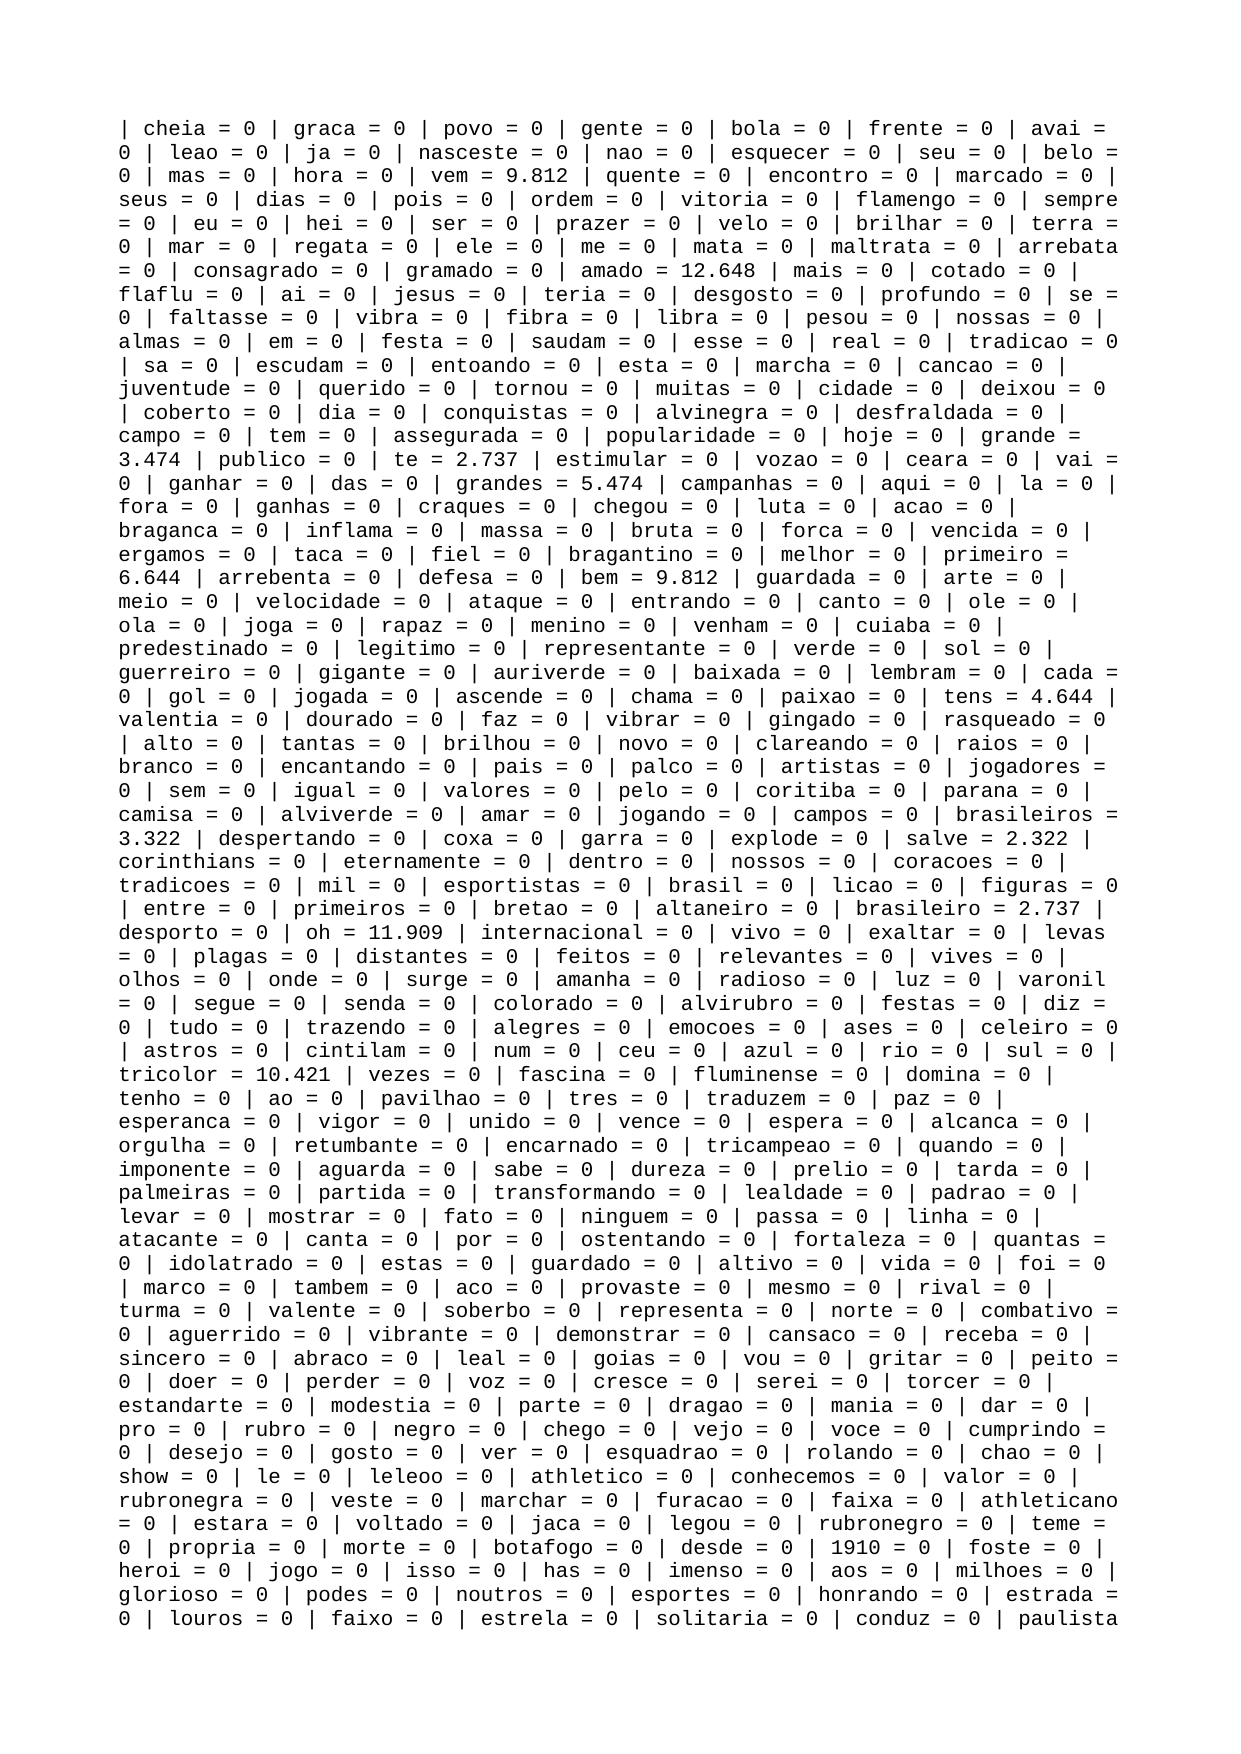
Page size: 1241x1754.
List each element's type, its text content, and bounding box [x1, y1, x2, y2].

text | cheia = 0 | graca = 0 | povo = 0 | gente = 0 | bola = 0 | frente = 0 | avai = 0 | leao = 0 | ja = 0 | nasceste = 0 | nao = 0 | esquecer = 0 | seu = 0 | belo = 0 | mas = 0 | hora = 0 | vem = 9.812 | quente = 0 | encontro = 0 | marcado = 0 | seus = 0 | dias = 0 | pois = 0 | ordem = 0 | vitoria = 0 | flamengo = 0 | sempre = 0 | eu = 0 | hei = 0 | ser = 0 | prazer = 0 | velo = 0 | brilhar = 0 | terra = 0 | mar = 0 | regata = 0 | ele = 0 | me = 0 | mata = 0 | maltrata = 0 | arrebata = 0 | consagrado = 0 | gramado = 0 | amado = 12.648 | mais = 0 | cotado = 0 | flaflu = 0 | ai = 0 | jesus = 0 | teria = 0 | desgosto = 0 | profundo = 0 | se = 0 | faltasse = 0 | vibra = 0 | fibra = 0 | libra = 0 | pesou = 0 | nossas = 0 | almas = 0 | em = 0 | festa = 0 | saudam = 0 | esse = 0 | real = 0 | tradicao = 0 | sa = 0 | escudam = 0 | entoando = 0 | esta = 0 | marcha = 0 | cancao = 0 | juventude = 0 | querido = 0 | tornou = 0 | muitas = 0 | cidade = 0 | deixou = 0 | coberto = 0 | dia = 0 | conquistas = 0 | alvinegra = 0 | desfraldada = 0 | campo = 0 | tem = 0 | assegurada = 0 | popularidade = 0 | hoje = 0 | grande = 3.474 | publico = 0 | te = 2.737 | estimular = 0 | vozao = 0 | ceara = 0 | vai = 0 | ganhar = 0 | das = 0 | grandes = 5.474 | campanhas = 0 | aqui = 0 | la = 0 | fora = 0 | ganhas = 0 | craques = 0 | chegou = 0 | luta = 0 | acao = 0 | braganca = 0 | inflama = 0 | massa = 0 | bruta = 0 | forca = 0 | vencida = 0 | ergamos = 0 | taca = 0 | fiel = 0 | bragantino = 0 | melhor = 0 | primeiro = 6.644 | arrebenta = 0 | defesa = 0 | bem = 9.812 | guardada = 0 | arte = 0 | meio = 0 | velocidade = 0 | ataque = 0 | entrando = 0 | canto = 0 | ole = 0 | ola = 0 | joga = 0 | rapaz = 0 | menino = 0 | venham = 0 | cuiaba = 0 | predestinado = 0 | legitimo = 0 | representante = 0 | verde = 0 | sol = 0 | guerreiro = 0 | gigante = 0 | auriverde = 0 | baixada = 0 | lembram = 0 | cada = 0 | gol = 0 | jogada = 0 | ascende = 0 | chama = 0 | paixao = 0 | tens = 4.644 | valentia = 0 | dourado = 0 | faz = 0 | vibrar = 0 | gingado = 0 | rasqueado = 0 | alto = 0 | tantas = 0 | brilhou = 0 | novo = 0 | clareando = 0 | raios = 0 | branco = 0 | encantando = 0 | pais = 0 | palco = 0 | artistas = 0 | jogadores = 0 | sem = 0 | igual = 0 | valores = 0 | pelo = 0 | coritiba = 0 | parana = 0 | camisa = 0 | alviverde = 0 | amar = 0 | jogando = 0 | campos = 0 | brasileiros = 3.322 | despertando = 0 | coxa = 0 | garra = 0 | explode = 0 | salve = 2.322 | corinthians = 0 | eternamente = 0 | dentro = 0 | nossos = 0 | coracoes = 0 | tradicoes = 0 | mil = 0 | esportistas = 0 | brasil = 0 | licao = 0 | figuras = 0 | entre = 0 | primeiros = 0 | bretao = 0 | altaneiro = 0 | brasileiro = 2.737 | desporto = 0 | oh = 11.909 | internacional = 0 | vivo = 0 | exaltar = 0 | levas = 0 | plagas = 0 | distantes = 0 | feitos = 0 | relevantes = 0 | vives = 0 | olhos = 0 | onde = 0 | surge = 0 | amanha = 0 | radioso = 0 | luz = 0 | varonil = 0 | segue = 0 | senda = 0 | colorado = 0 | alvirubro = 0 | festas = 0 | diz = 0 | tudo = 0 | trazendo = 0 | alegres = 0 | emocoes = 0 | ases = 0 | celeiro = 0 | astros = 0 | cintilam = 0 | num = 0 | ceu = 0 | azul = 0 | rio = 0 | sul = 0 | tricolor = 10.421 | vezes = 0 | fascina = 0 | fluminense = 0 | domina = 0 | tenho = 0 | ao = 0 | pavilhao = 0 | tres = 0 | traduzem = 0 | paz = 0 | esperanca = 0 | vigor = 0 | unido = 0 | vence = 0 | espera = 0 | alcanca = 0 | orgulha = 0 | retumbante = 0 | encarnado = 0 | tricampeao = 0 | quando = 0 | imponente = 0 | aguarda = 0 | sabe = 0 | dureza = 0 | prelio = 0 | tarda = 0 | palmeiras = 0 | partida = 0 | transformando = 0 | lealdade = 0 | padrao = 0 | levar = 0 | mostrar = 0 | fato = 0 | ninguem = 0 | passa = 0 | linha = 0 | atacante = 0 | canta = 0 | por = 0 | ostentando = 0 | fortaleza = 0 | quantas = 0 | idolatrado = 0 | estas = 0 | guardado = 0 | altivo = 0 | vida = 0 | foi = 0 | marco = 0 | tambem = 0 | aco = 0 | provaste = 0 | mesmo = 0 | rival = 0 | turma = 0 | valente = 0 | soberbo = 0 | representa = 0 | norte = 0 | combativo = 0 | aguerrido = 0 | vibrante = 0 | demonstrar = 0 | cansaco = 0 | receba = 0 | sincero = 0 | abraco = 0 | leal = 0 | goias = 0 | vou = 0 | gritar = 0 | peito = 0 | doer = 0 | perder = 0 | voz = 0 | cresce = 0 | serei = 0 | torcer = 0 | estandarte = 0 | modestia = 0 | parte = 0 | dragao = 0 | mania = 0 | dar = 0 | pro = 0 | rubro = 0 | negro = 0 | chego = 0 | vejo = 0 | voce = 0 | cumprindo = 0 | desejo = 0 | gosto = 0 | ver = 0 | esquadrao = 0 | rolando = 0 | chao = 0 | show = 0 | le = 0 | leleoo = 0 | athletico = 0 | conhecemos = 0 | valor = 0 | rubronegra = 0 | veste = 0 | marchar = 0 | furacao = 0 | faixa = 0 | athleticano = 0 | estara = 0 | voltado = 0 | jaca = 0 | legou = 0 | rubronegro = 0 | teme = 0 | propria = 0 | morte = 0 | botafogo = 0 | desde = 0 | 1910 = 0 | foste = 0 | heroi = 0 | jogo = 0 | isso = 0 | has = 0 | imenso = 0 | aos = 0 | milhoes = 0 | glorioso = 0 | podes = 0 | noutros = 0 | esportes = 0 | honrando = 0 | estrada = 0 | louros = 0 | faixo = 0 | estrela = 0 | solitaria = 0 | conduz = 0 | paulista [118, 118, 1122, 1631]
